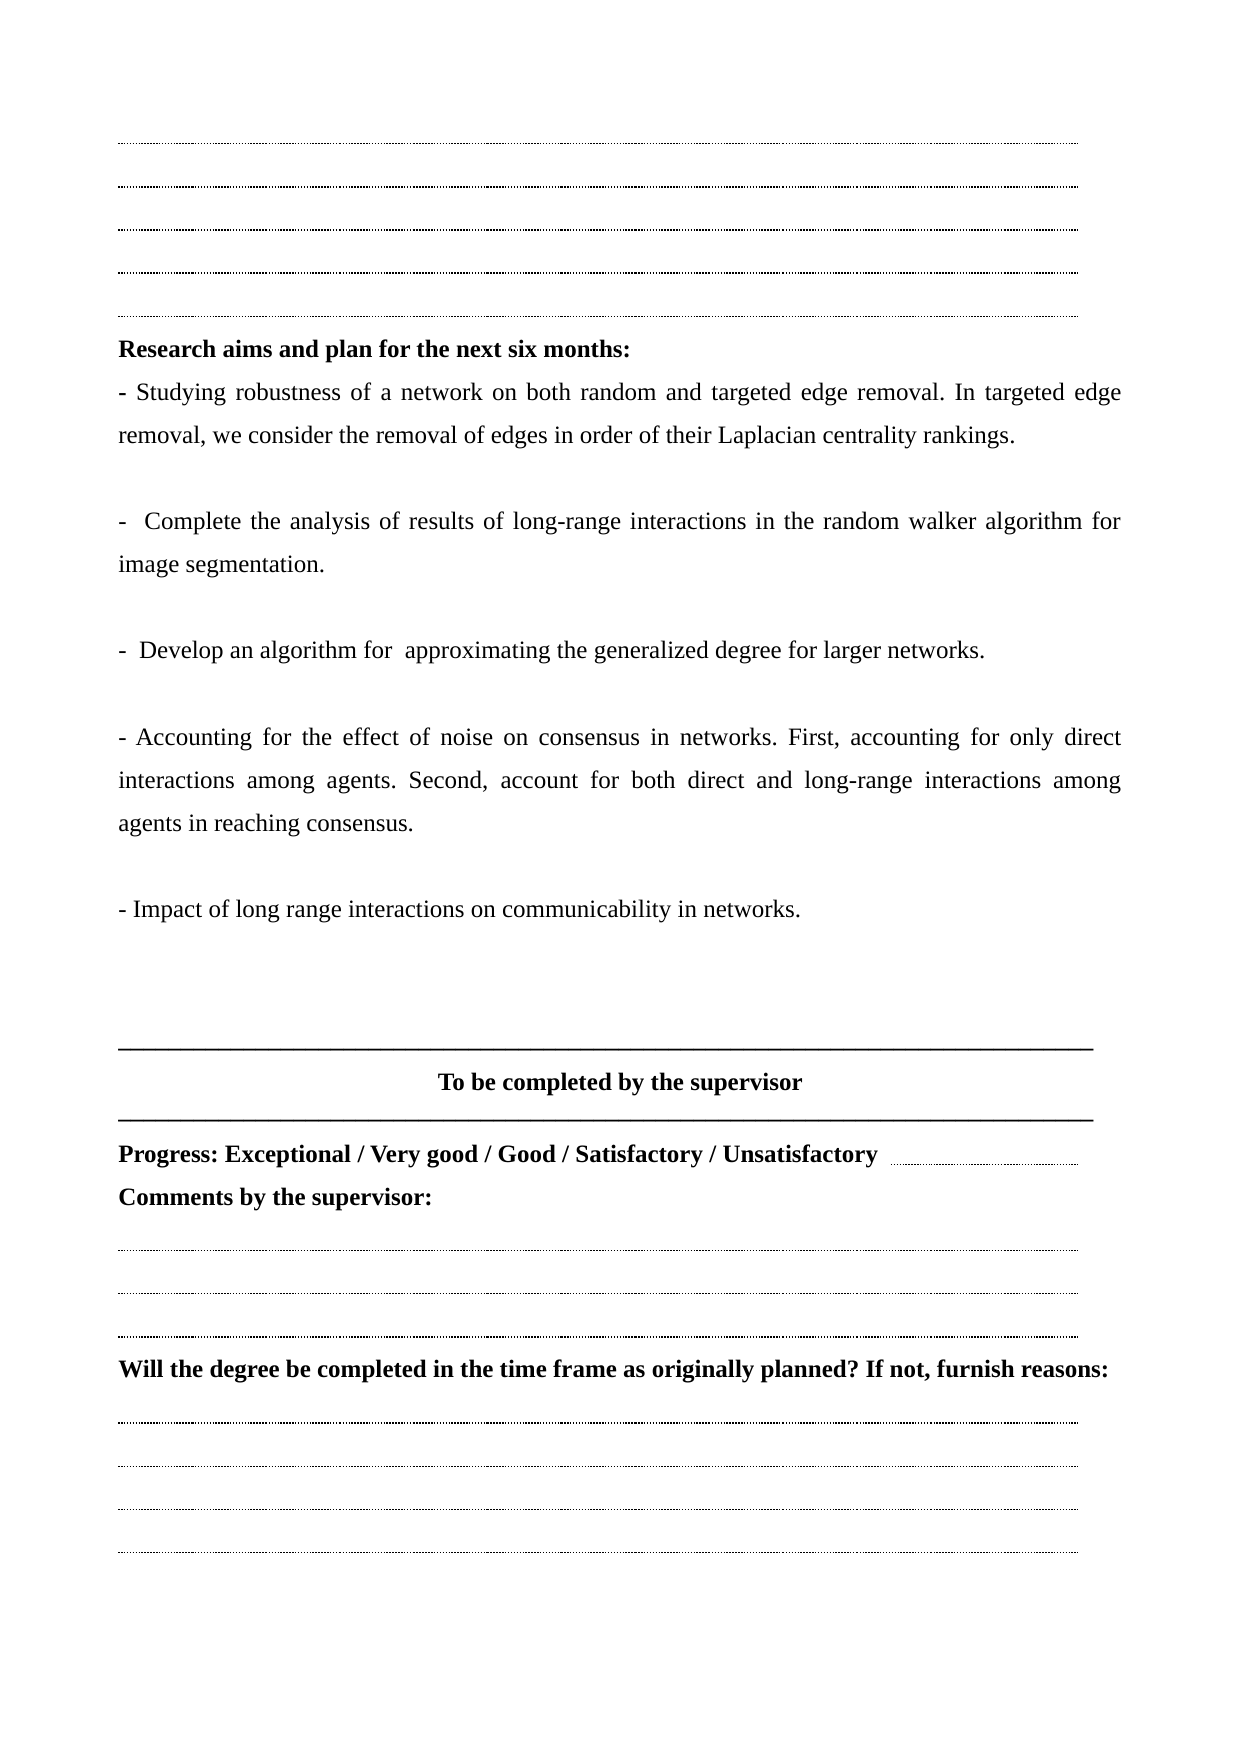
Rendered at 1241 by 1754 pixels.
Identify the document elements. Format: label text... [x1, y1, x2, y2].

text Research aims and plan for the next six months: [118, 334, 1122, 362]
text Will the degree be completed in the time frame as originally planned? If not, furnish reasons: [118, 1354, 1122, 1383]
text - Develop an algorithm for approximating the generalized degree for larger networks. [118, 636, 1122, 707]
text - Studying robustness of a network on both random and targeted edge removal. In targeted edge removal, we consider the removal of edges in order of their Laplacian centrality rankings. [118, 377, 1122, 449]
text - Impact of long range interactions on communicability in networks. [118, 894, 1122, 966]
text - Complete the analysis of results of long-range interactions in the random walker algorithm for image segmentation. [118, 506, 1122, 621]
text ______________________________________________________________________________ [118, 1096, 1122, 1124]
text - Accounting for the effect of noise on consensus in networks. First, accounting for only direct interactions among agents. Second, account for both direct and long-range interactions among agents in reaching consensus. [118, 722, 1122, 880]
text Comments by the supervisor: [118, 1182, 1122, 1211]
text Progress: Exceptional / Very good / Good / Satisfactory / Unsatisfactory [118, 1139, 1122, 1167]
text ______________________________________________________________________________ [118, 1024, 1122, 1052]
text To be completed by the supervisor [118, 1067, 1122, 1096]
